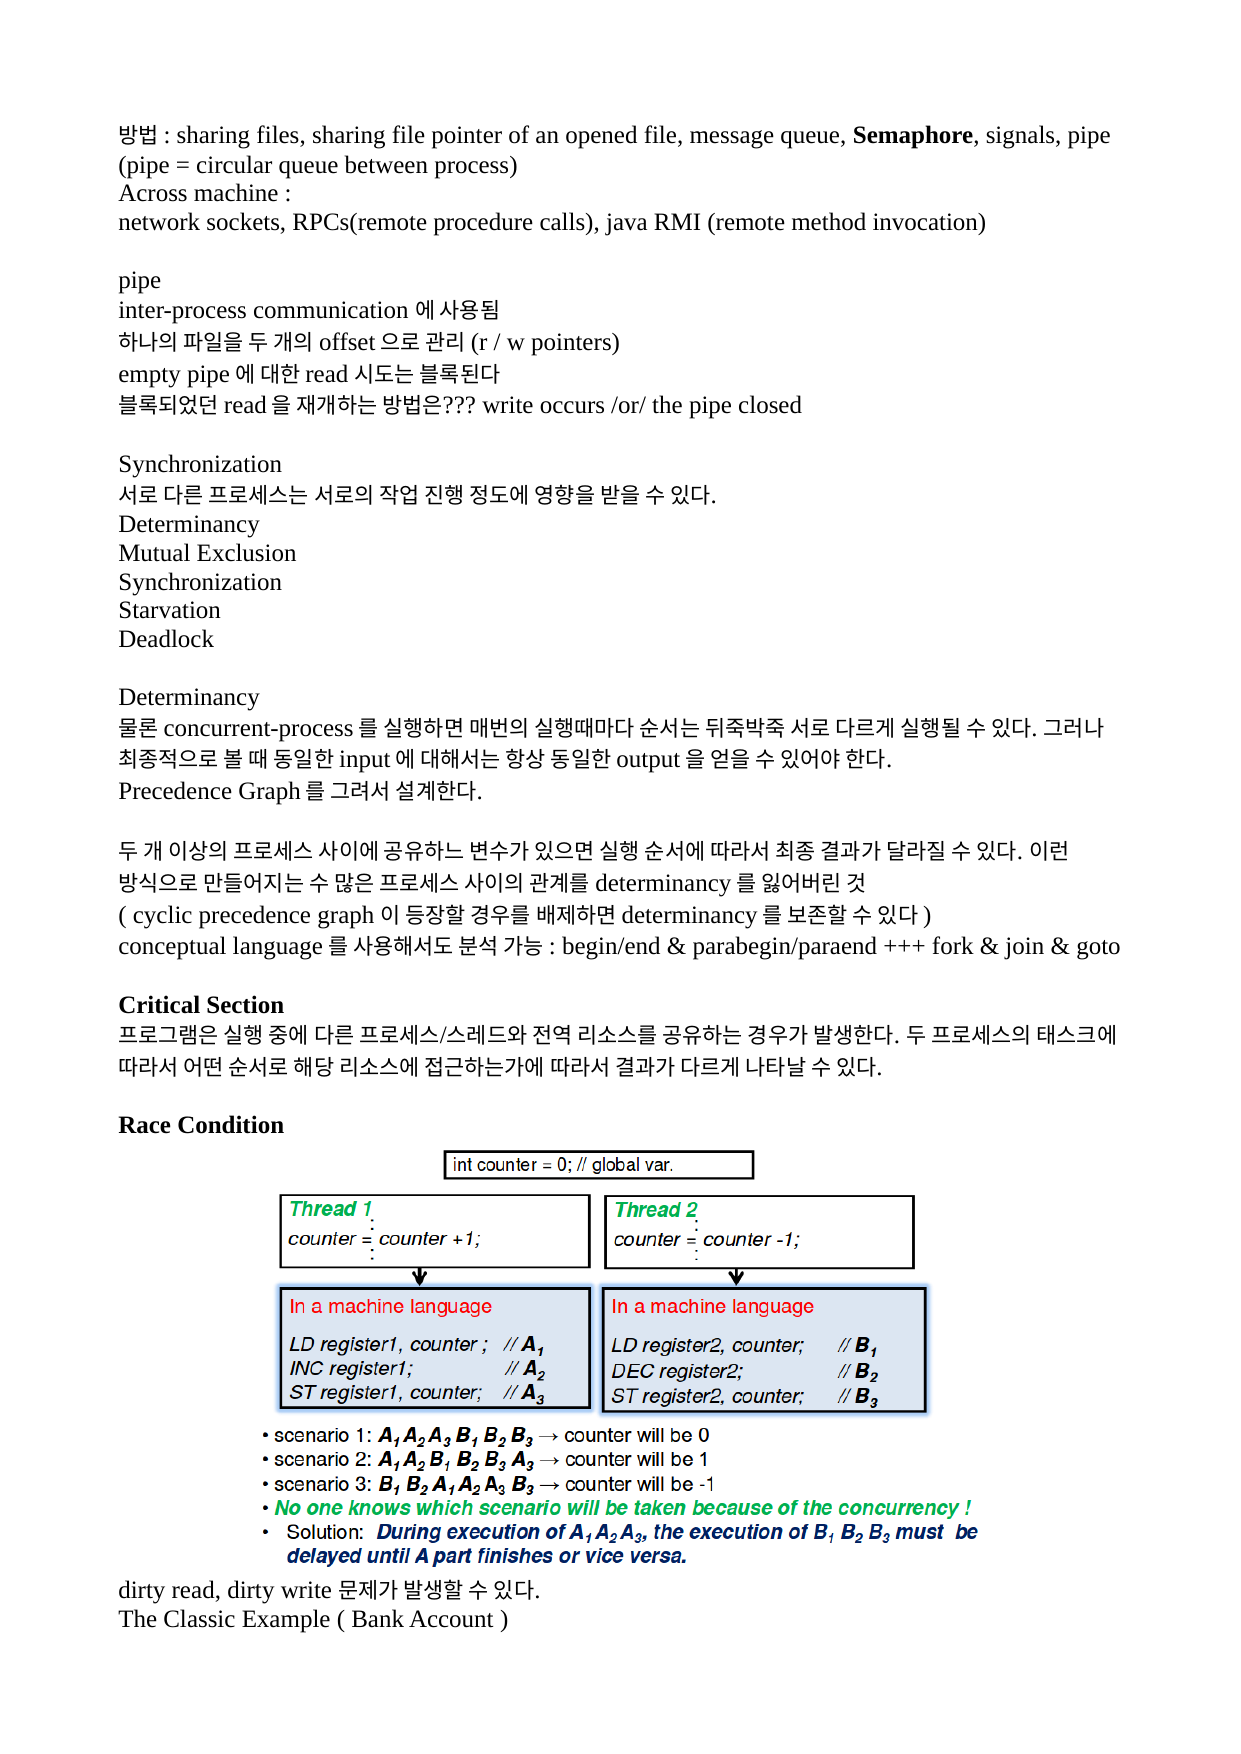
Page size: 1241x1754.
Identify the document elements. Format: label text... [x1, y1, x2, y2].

text Mutual Exclusion [118, 538, 1122, 567]
text Precedence Graph를 그려서 설계한다. [118, 774, 1122, 806]
text pipe [118, 265, 1122, 293]
text Synchronization [118, 567, 1122, 596]
text dirty read, dirty write 문제가 발생할 수 있다. [118, 1573, 1122, 1604]
text Determinancy [118, 509, 1122, 538]
text Synchronization [118, 449, 1122, 478]
text The Classic Example ( Bank Account ) [118, 1604, 1122, 1633]
text 두 개 이상의 프로세스 사이에 공유하느 변수가 있으면 실행 순서에 따라서 최종 결과가 달라질 수 있다. 이런 방식으로 만들어지는 수 많은 프로세스 사이의 관계를 determinancy를 잃어버린 것 [118, 834, 1122, 898]
text Deadlock [118, 624, 1122, 653]
text ( cyclic precedence graph 이 등장할 경우를 배제하면 determinancy를 보존할 수 있다 ) [118, 898, 1122, 929]
text 프로그램은 실행 중에 다른 프로세스/스레드와 전역 리소스를 공유하는 경우가 발생한다. 두 프로세스의 태스크에 따라서 어떤 순서로 해당 리소스에 접근하는가에 따라서 결과가 다르게 나타날 수 있다. [118, 1018, 1122, 1082]
text inter-process communication 에 사용됨 [118, 293, 1122, 325]
text empty pipe에 대한 read 시도는 블록된다 [118, 357, 1122, 388]
text 서로 다른 프로세스는 서로의 작업 진행 정도에 영향을 받을 수 있다. [118, 478, 1122, 509]
text Starvation [118, 596, 1122, 624]
text network sockets, RPCs(remote procedure calls), java RMI (remote method invocation) [118, 207, 1122, 236]
text 하나의 파일을 두 개의 offset으로 관리 (r / w pointers) [118, 325, 1122, 357]
text conceptual language를 사용해서도 분석 가능 : begin/end & parabegin/paraend +++ fork & join & goto [118, 929, 1122, 961]
text Determinancy [118, 682, 1122, 711]
text Across machine : [118, 178, 1122, 207]
text 물론 concurrent-process를 실행하면 매번의 실행때마다 순서는 뒤죽박죽 서로 다르게 실행될 수 있다. 그러나 최종적으로 볼 때 동일한 input에 대해서는 항상 동일한 output을 얻을 수 있어야 한다. [118, 711, 1122, 774]
text Race Condition [118, 1111, 1122, 1139]
text 블록되었던 read을 재개하는 방법은??? write occurs /or/ the pipe closed [118, 388, 1122, 420]
text Critical Section [118, 990, 1122, 1018]
text 방법 : sharing files, sharing file pointer of an opened file, message queue, Semaphore, signals, pipe (pipe = circular queue between process) [118, 118, 1122, 178]
picture [248, 1139, 992, 1573]
